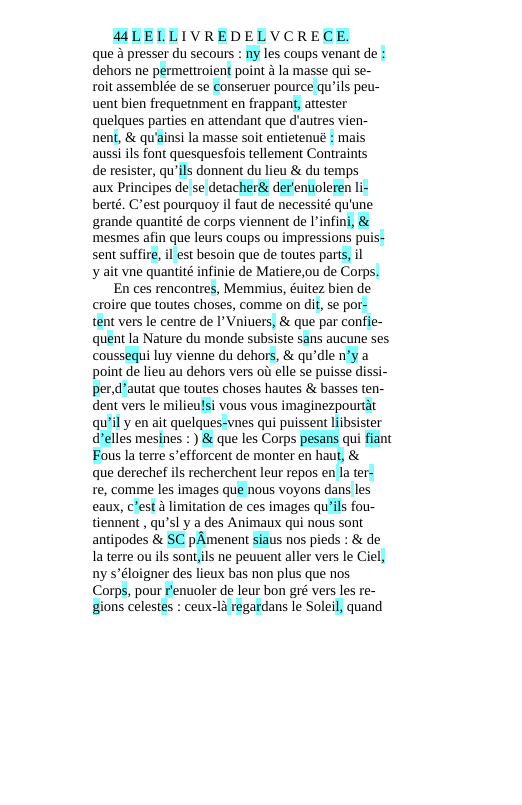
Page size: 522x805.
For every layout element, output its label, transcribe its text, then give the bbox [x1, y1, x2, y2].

text 44 L E I. L I V R E D E L V C R E C E. que à presser du secours : ny les coups venant de : dehors ne permettroient point à la masse qui se- roit assemblée de se conseruer pource qu’ils peu- uent bien frequetnment en frappant, attester quelques parties en attendant que d'autres vien- nent, & qu'ainsi la masse soit entietenuë : mais aussi ils font quesquesfois tellement Contraints de resister, qu’ils donnent du lieu & du temps aux Principes de se detacher& der'enuoleren li- berté. C’est pourquoy il faut de necessité qu'une grande quantité de corps viennent de l’infini, & mesmes afin que leurs coups ou impressions puis- sent suffire, il est besoin que de toutes parts, il y ait vne quantité infinie de Matiere,ou de Corps. [92, 28, 477, 279]
text En ces rencontres, Memmius, éuitez bien de croire que toutes choses, comme on dit, se por- tent vers le centre de l’Vniuers, & que par confie- quent la Nature du monde subsiste sans aucune ses coussequi luy vienne du dehors, & qu’dle n’y a point de lieu au dehors vers où elle se puisse dissi- per,d’autat que toutes choses hautes & basses ten- dent vers le milieu!si vous vous imaginezpourtàt qu’il y en ait quelques-vnes qui puissent liibsister d’elles mesines : ) & que les Corps pesans qui fiant Fous la terre s’efforcent de monter en haut, & que derechef ils recherchent leur repos en la ter- re, comme les images que nous voyons dans les eaux, c’est à limitation de ces images qu’ils fou- tiennent , qu’sl y a des Animaux qui nous sont antipodes & SC pÂmenent siaus nos pieds : & de la terre ou ils sont,ils ne peuuent aller vers le Ciel, ny s’éloigner des lieux bas non plus que nos Corps, pour r'enuoler de leur bon gré vers les re- gions celestes : ceux-là regardans le Soleil, quand [92, 279, 477, 615]
